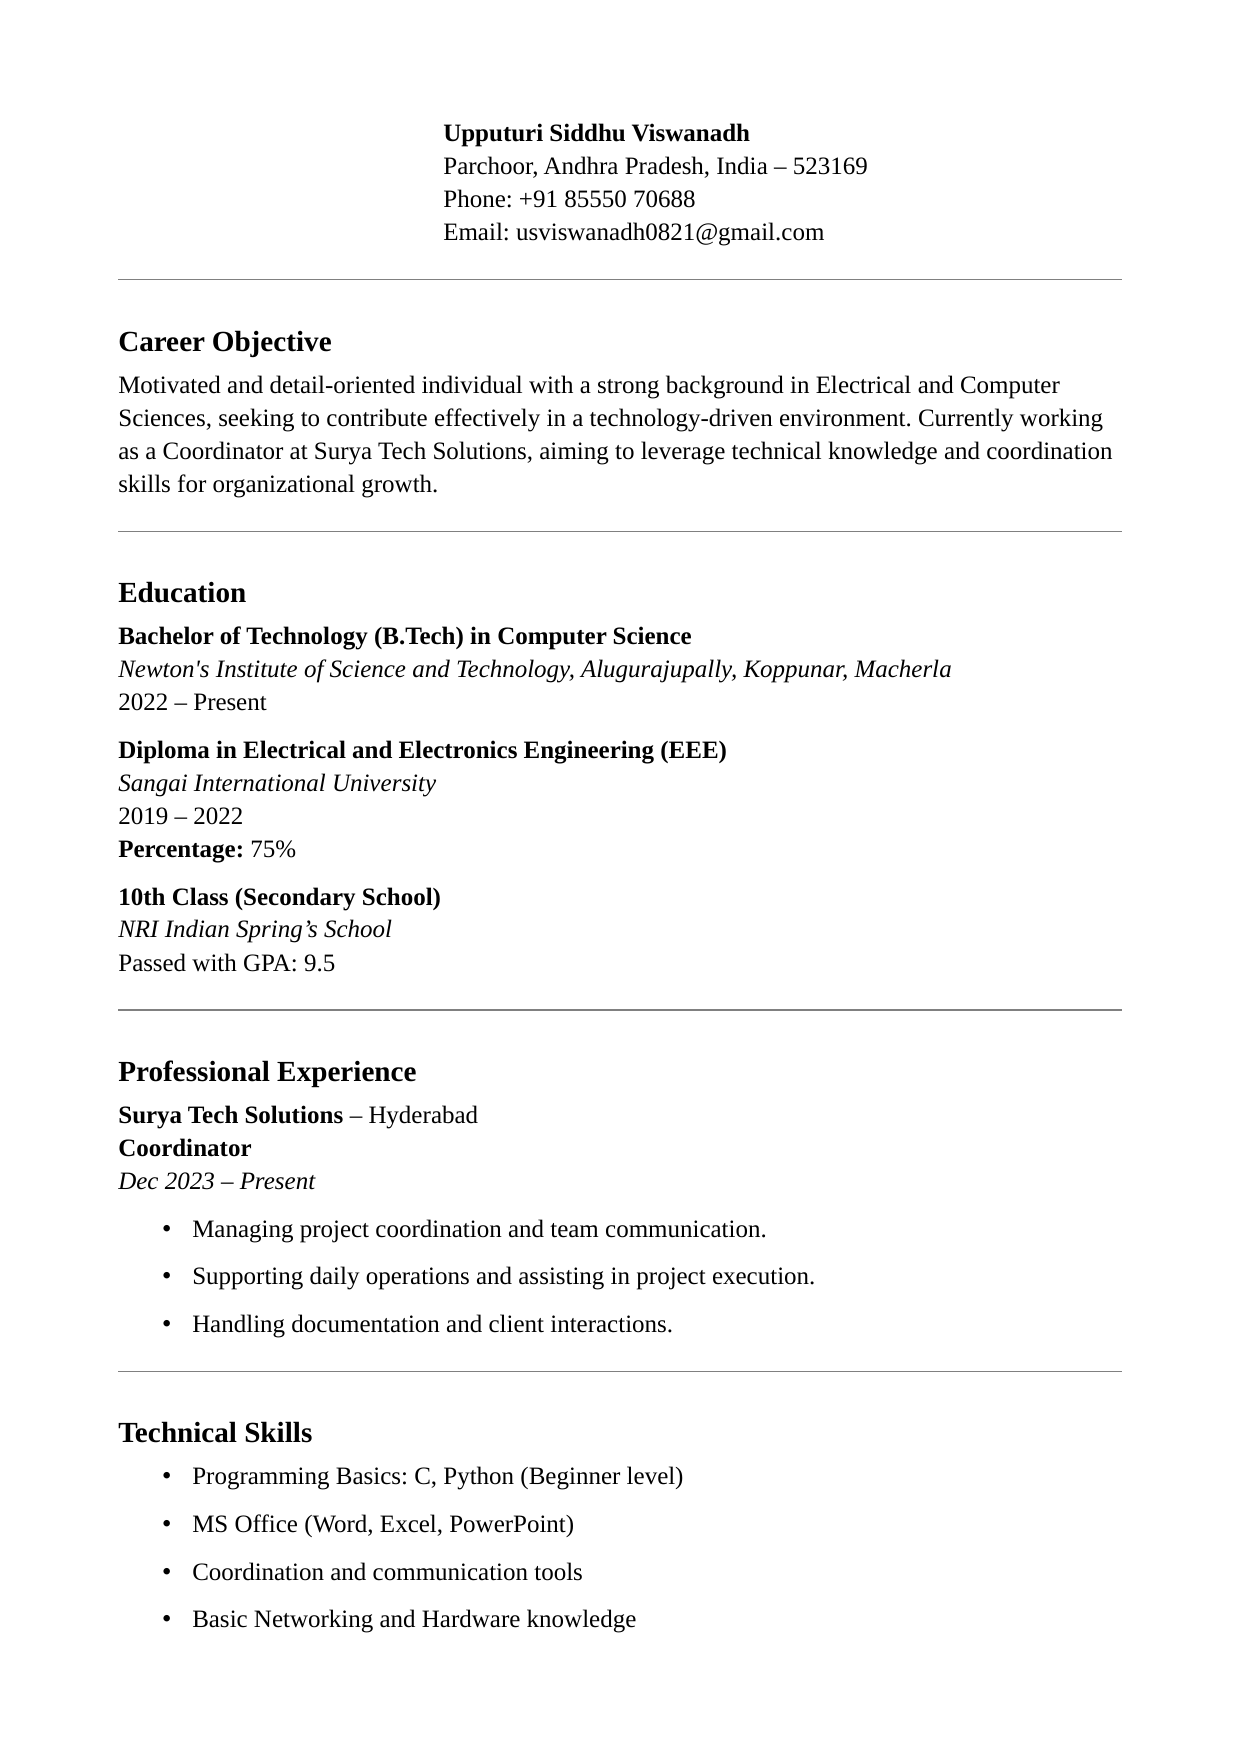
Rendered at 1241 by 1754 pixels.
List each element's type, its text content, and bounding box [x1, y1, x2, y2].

text Diploma in Electrical and Electronics Engineering (EEE) Sangai International University 2019 – 2022 Percentage: 75% [118, 735, 1122, 863]
list Programming Basics: C, Python (Beginner level) [162, 1461, 1122, 1490]
text Surya Tech Solutions – Hyderabad Coordinator Dec 2023 – Present [118, 1100, 1122, 1195]
list Supporting daily operations and assisting in project execution. [162, 1261, 1122, 1290]
list Coordination and communication tools [162, 1557, 1122, 1585]
subtitle Education [118, 575, 1122, 609]
subtitle Career Objective [118, 324, 1122, 357]
subtitle Professional Experience [118, 1054, 1122, 1088]
text Upputuri Siddhu Viswanadh Parchoor, Andhra Pradesh, India – 523169 Phone: +91 85550 70688 Email: usviswanadh0821@gmail.com [118, 118, 1122, 246]
text 10th Class (Secondary School) NRI Indian Spring’s School Passed with GPA: 9.5 [118, 882, 1122, 976]
text Bachelor of Technology (B.Tech) in Computer Science Newton's Institute of Science and Technology, Alugurajupally, Koppunar, Macherla 2022 – Present [118, 621, 1122, 716]
list MS Office (Word, Excel, PowerPoint) [162, 1509, 1122, 1538]
list Handling documentation and client interactions. [162, 1309, 1122, 1338]
subtitle Technical Skills [118, 1415, 1122, 1449]
list Managing project coordination and team communication. [162, 1214, 1122, 1242]
text Motivated and detail-oriented individual with a strong background in Electrical and Computer Sciences, seeking to contribute effectively in a technology-driven environment. Currently working as a Coordinator at Surya Tech Solutions, aiming to leverage technical knowledge and coordination skills for organizational growth. [118, 370, 1122, 497]
list Basic Networking and Hardware knowledge [162, 1604, 1122, 1633]
